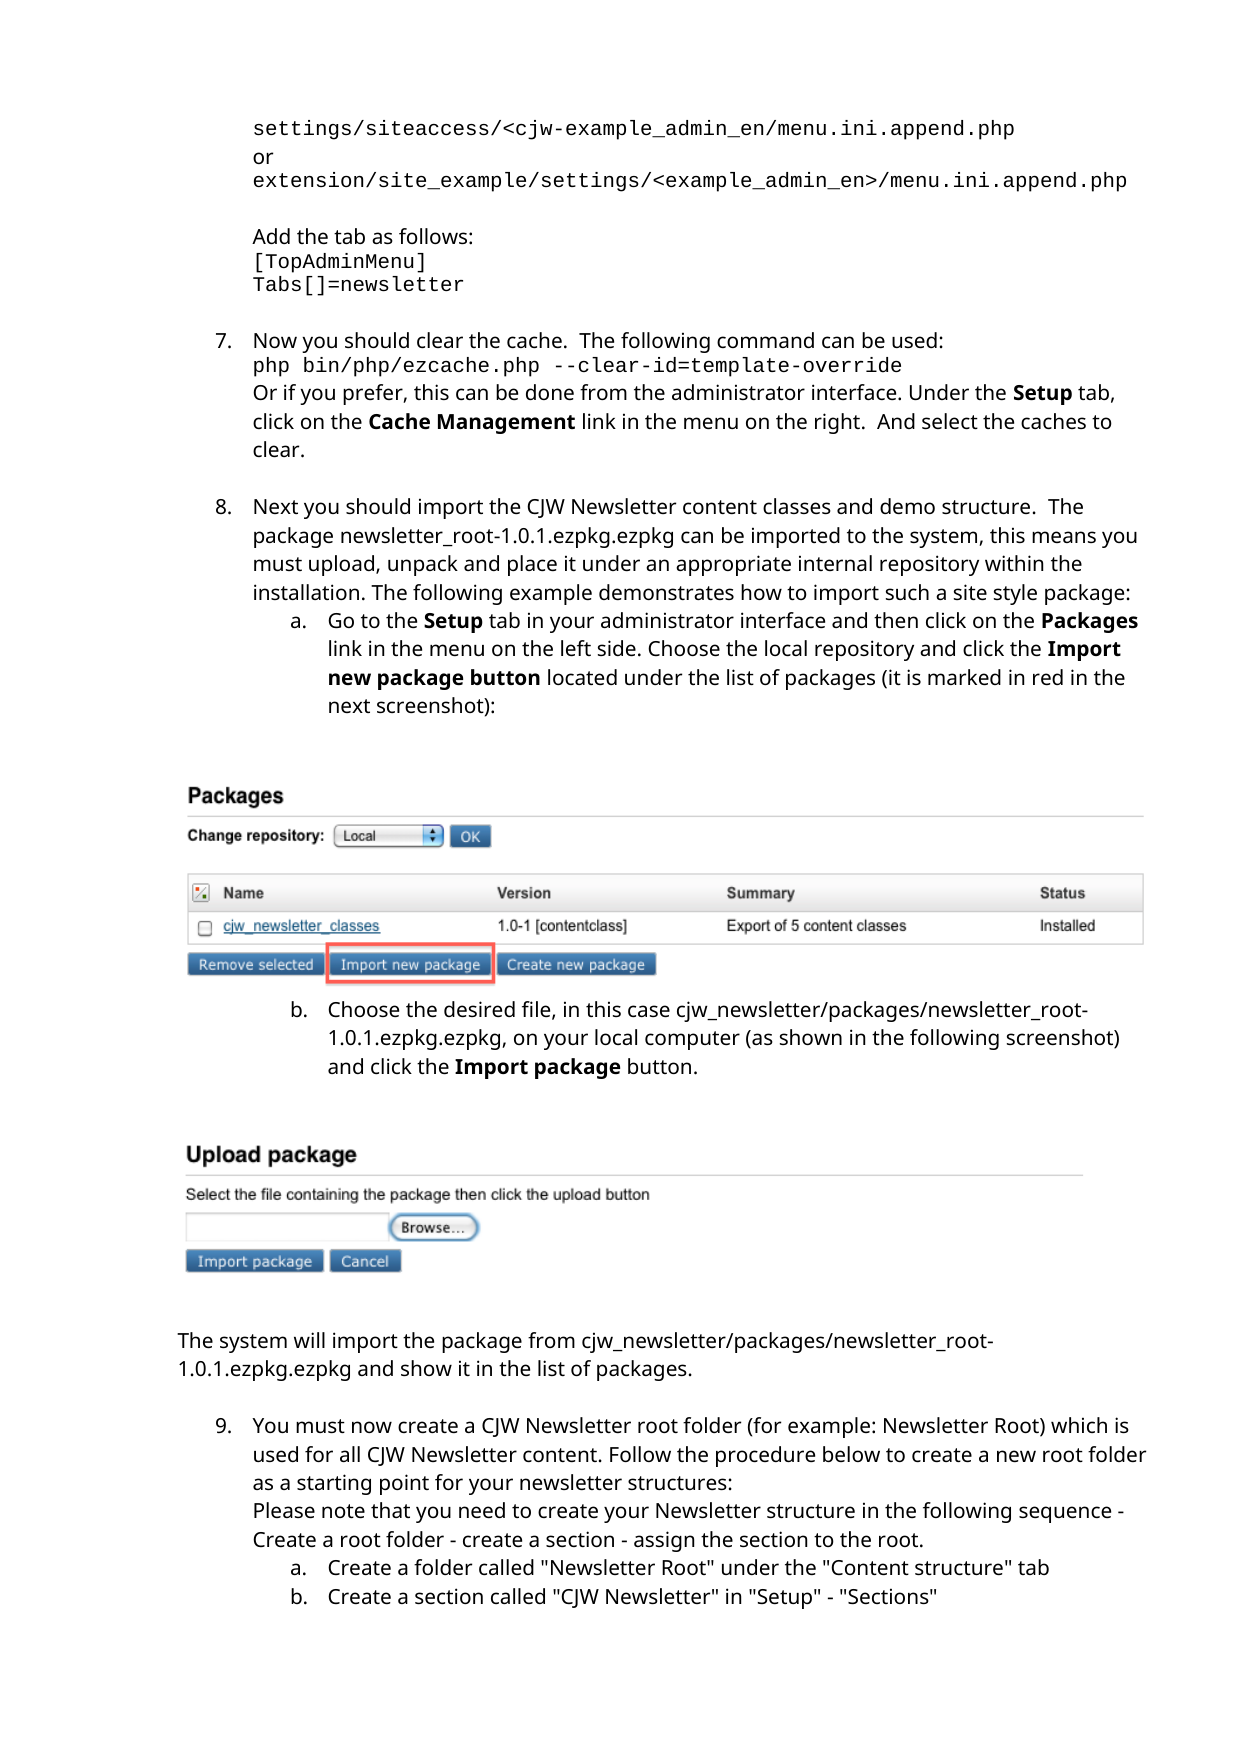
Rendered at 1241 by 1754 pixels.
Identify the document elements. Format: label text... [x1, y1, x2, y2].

picture [177, 777, 1152, 995]
list Go to the Setup tab in your administrator interface and then click on the Packages link in the menu on the left side. Choose the local repository and click the Import new package button located under the list of packages (it is marked in red in the next screenshot): [290, 606, 1152, 748]
text The system will import the package from cjw_newsletter/packages/newsletter_root-1.0.1.ezpkg.ezpkg and show it in the list of packages. [177, 1326, 1152, 1411]
list You must now create a CJW Newsletter root folder (for example: Newsletter Root) which is used for all CJW Newsletter content. Follow the procedure below to create a new root folder as a starting point for your newsletter structures: Please note that you need to create your Newsletter structure in the following sequence - Create a root folder - create a section - assign the section to the root. [215, 1411, 1152, 1553]
list Create a folder called "Newsletter Root" under the "Content structure" tab [290, 1553, 1152, 1582]
list Now you should clear the cache. The following command can be used: php bin/php/ezcache.php --clear-id=template-override Or if you prefer, this can be done from the administrator interface. Under the Setup tab, click on the Cache Management link in the menu on the right. And select the caches to clear. [215, 326, 1152, 492]
list Create a section called "CJW Newsletter" in "Setup" - "Sections" [943, 1582, 1152, 1610]
list Choose the desired file, in this case cjw_newsletter/packages/newsletter_root-1.0.1.ezpkg.ezpkg, on your local computer (as shown in the following screenshot) and click the Import package button. [290, 995, 1152, 1109]
list Next you should import the CJW Newsletter content classes and demo structure. The package newsletter_root-1.0.1.ezpkg.ezpkg can be imported to the system, this means you must upload, unpack and place it under an appropriate internal repository within the installation. The following example demonstrates how to import such a site style package: [1088, 492, 1152, 606]
picture [177, 1137, 1084, 1297]
list Check if you have an override menu.ini.append.php in your siteaccess. If so, you should add the new CJW Newsletter tab manually at one of the following locations: settings/siteaccess/<cjw-example_admin_en/menu.ini.append.php or extension/site_example/settings/<example_admin_en>/menu.ini.append.php Add the tab as follows: [TopAdminMenu] Tabs[]=newsletter [215, 118, 1152, 326]
